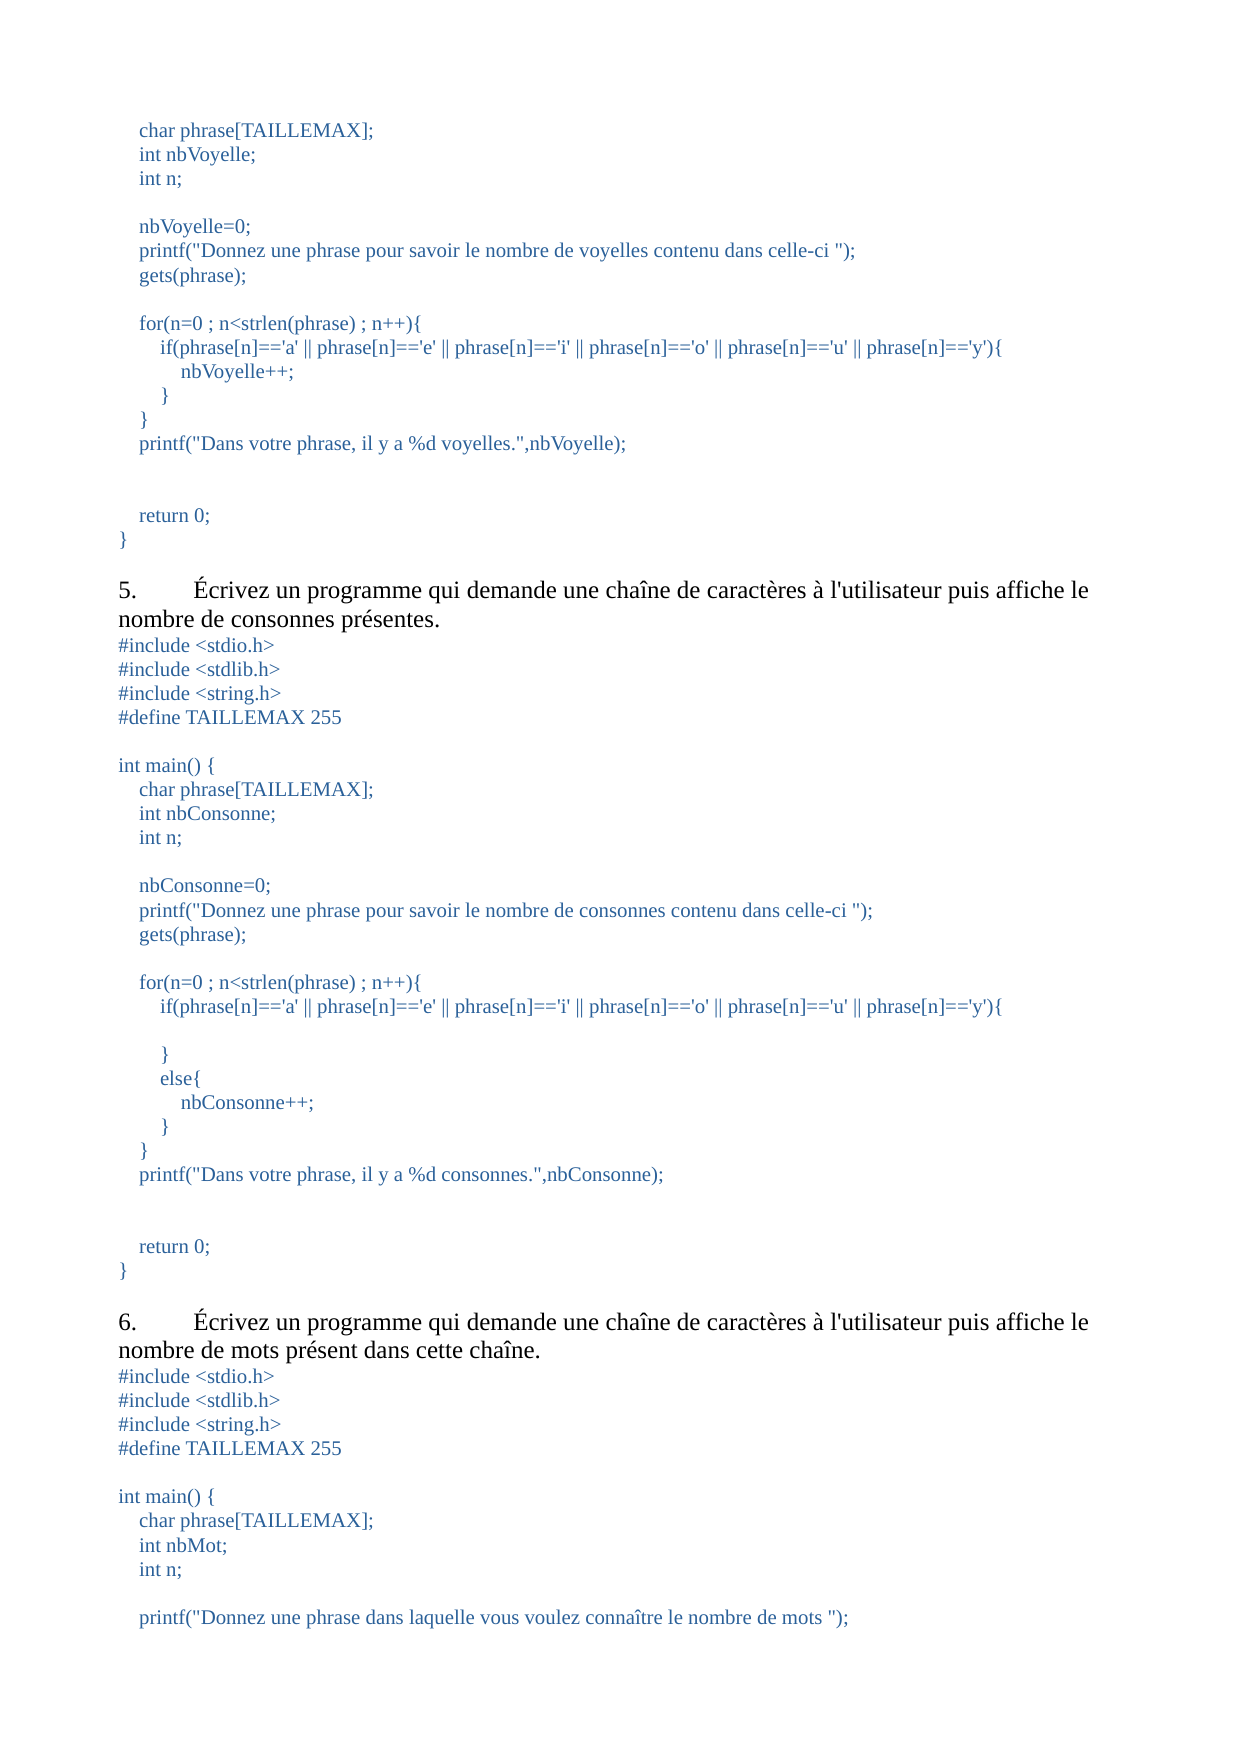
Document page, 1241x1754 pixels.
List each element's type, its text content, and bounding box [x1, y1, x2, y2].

text } [118, 1042, 1122, 1066]
text } [118, 1258, 1122, 1282]
list Écrivez un programme qui demande une chaîne de caractères à l'utilisateur puis affiche le nombre de consonnes présentes. [118, 575, 1122, 633]
text #include <stdio.h> [118, 633, 1122, 657]
text for(n=0 ; n<strlen(phrase) ; n++){ [118, 970, 1122, 994]
text printf("Dans votre phrase, il y a %d voyelles.",nbVoyelle); [118, 431, 1122, 455]
text #define TAILLEMAX 255 [118, 1436, 1122, 1460]
text printf("Donnez une phrase pour savoir le nombre de consonnes contenu dans celle-ci "); [118, 897, 1122, 922]
text char phrase[TAILLEMAX]; [118, 1508, 1122, 1532]
text } [118, 527, 1122, 551]
text char phrase[TAILLEMAX]; [118, 118, 1122, 142]
text return 0; [118, 1234, 1122, 1258]
text else{ [118, 1066, 1122, 1090]
text int nbVoyelle; [118, 142, 1122, 166]
text } [118, 1138, 1122, 1162]
text nbVoyelle++; [118, 359, 1122, 383]
text #define TAILLEMAX 255 [118, 705, 1122, 729]
text int main() { [118, 1484, 1122, 1508]
text gets(phrase); [118, 922, 1122, 946]
text int main() { [118, 753, 1122, 777]
text int nbMot; [118, 1532, 1122, 1557]
text #include <stdio.h> [118, 1364, 1122, 1388]
text int n; [118, 166, 1122, 190]
text char phrase[TAILLEMAX]; [118, 777, 1122, 801]
text #include <stdlib.h> [118, 657, 1122, 681]
text nbConsonne++; [118, 1090, 1122, 1114]
text #include <string.h> [118, 1412, 1122, 1436]
text return 0; [118, 503, 1122, 527]
text printf("Donnez une phrase dans laquelle vous voulez connaître le nombre de mots "); [118, 1605, 1122, 1629]
text #include <stdlib.h> [118, 1388, 1122, 1412]
text int n; [118, 1557, 1122, 1581]
text } [118, 407, 1122, 431]
text if(phrase[n]=='a' || phrase[n]=='e' || phrase[n]=='i' || phrase[n]=='o' || phrase[n]=='u' || phrase[n]=='y'){ [118, 994, 1122, 1018]
text printf("Dans votre phrase, il y a %d consonnes.",nbConsonne); [118, 1162, 1122, 1186]
list Écrivez un programme qui demande une chaîne de caractères à l'utilisateur puis affiche le nombre de mots présent dans cette chaîne. [118, 1307, 1122, 1364]
text nbVoyelle=0; [118, 214, 1122, 238]
text nbConsonne=0; [118, 873, 1122, 897]
text } [118, 1114, 1122, 1138]
text printf("Donnez une phrase pour savoir le nombre de voyelles contenu dans celle-ci "); [118, 238, 1122, 262]
text if(phrase[n]=='a' || phrase[n]=='e' || phrase[n]=='i' || phrase[n]=='o' || phrase[n]=='u' || phrase[n]=='y'){ [118, 335, 1122, 359]
text gets(phrase); [118, 262, 1122, 287]
text for(n=0 ; n<strlen(phrase) ; n++){ [118, 311, 1122, 335]
text int nbConsonne; [118, 801, 1122, 825]
text } [118, 383, 1122, 407]
text #include <string.h> [118, 681, 1122, 705]
text int n; [118, 825, 1122, 849]
